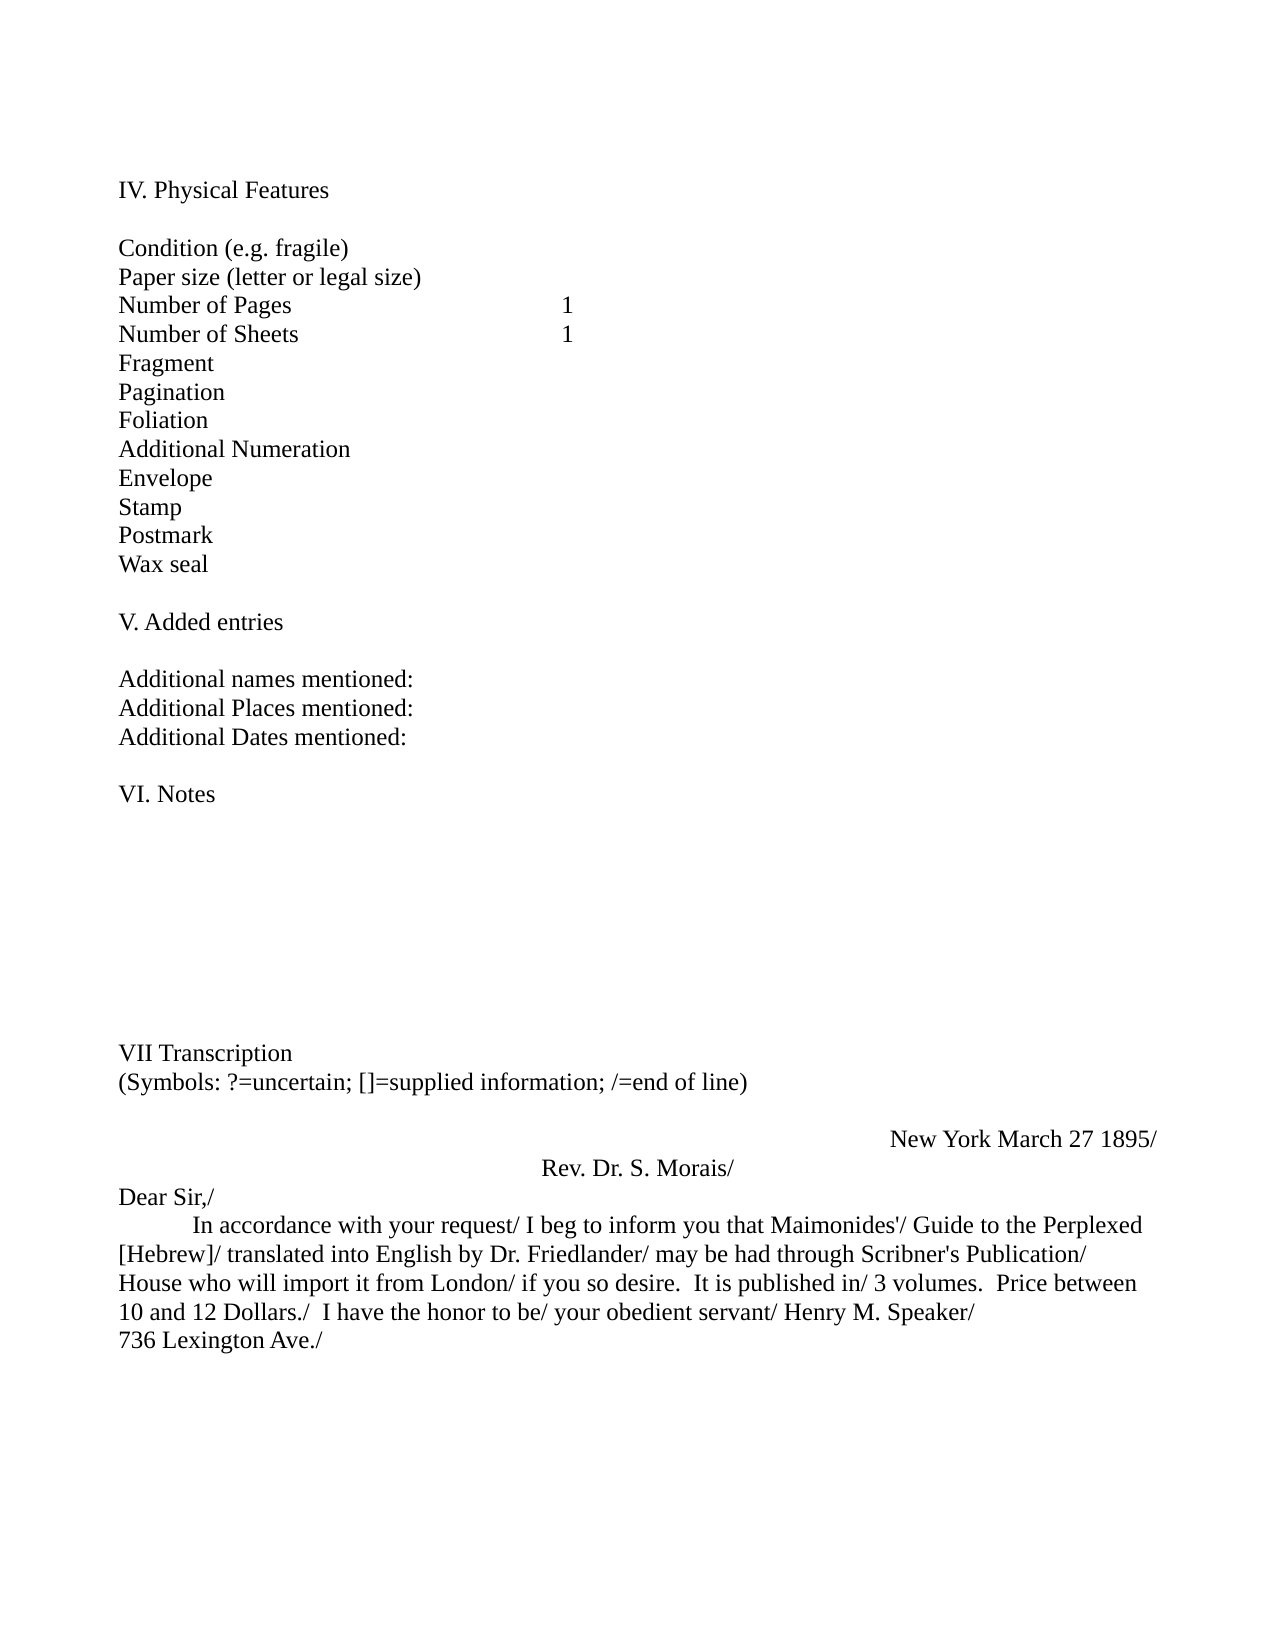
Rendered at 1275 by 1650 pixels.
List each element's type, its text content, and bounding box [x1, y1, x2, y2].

text Additional Numeration [118, 434, 1157, 463]
text Paper size (letter or legal size) [118, 262, 1157, 291]
text Envelope [118, 463, 1157, 492]
text (Symbols: ?=uncertain; []=supplied information; /=end of line) [118, 1067, 1157, 1096]
text 736 Lexington Ave./ [118, 1326, 1157, 1354]
text Wax seal [118, 549, 1157, 578]
text Condition (e.g. fragile) [118, 233, 1157, 262]
text Rev. Dr. S. Morais/ [118, 1153, 1157, 1182]
text Stamp [118, 492, 1157, 521]
text IV. Physical Features [118, 176, 1157, 204]
text Dear Sir,/ [118, 1182, 1157, 1211]
text V. Added entries [118, 607, 1157, 636]
text Additional Places mentioned: [118, 693, 1157, 722]
text In accordance with your request/ I beg to inform you that Maimonides'/ Guide to the Perplexed [Hebrew]/ translated into English by Dr. Friedlander/ may be had through Scribner's Publication/ House who will import it from London/ if you so desire. It is published in/ 3 volumes. Price between 10 and 12 Dollars./ I have the honor to be/ your obedient servant/ Henry M. Speaker/ [118, 1211, 1157, 1326]
text Fragment [118, 348, 1157, 377]
text VI. Notes [118, 779, 1157, 808]
text Additional Dates mentioned: [118, 722, 1157, 751]
text Foliation [118, 406, 1157, 434]
text VII Transcription [118, 1038, 1157, 1067]
text Number of Sheets 1 [118, 319, 1157, 348]
text Additional names mentioned: [118, 664, 1157, 693]
text Pagination [118, 377, 1157, 406]
text New York March 27 1895/ [118, 1124, 1157, 1153]
text Postma rk [118, 521, 1157, 549]
text Number of Pages 1 [118, 291, 1157, 319]
